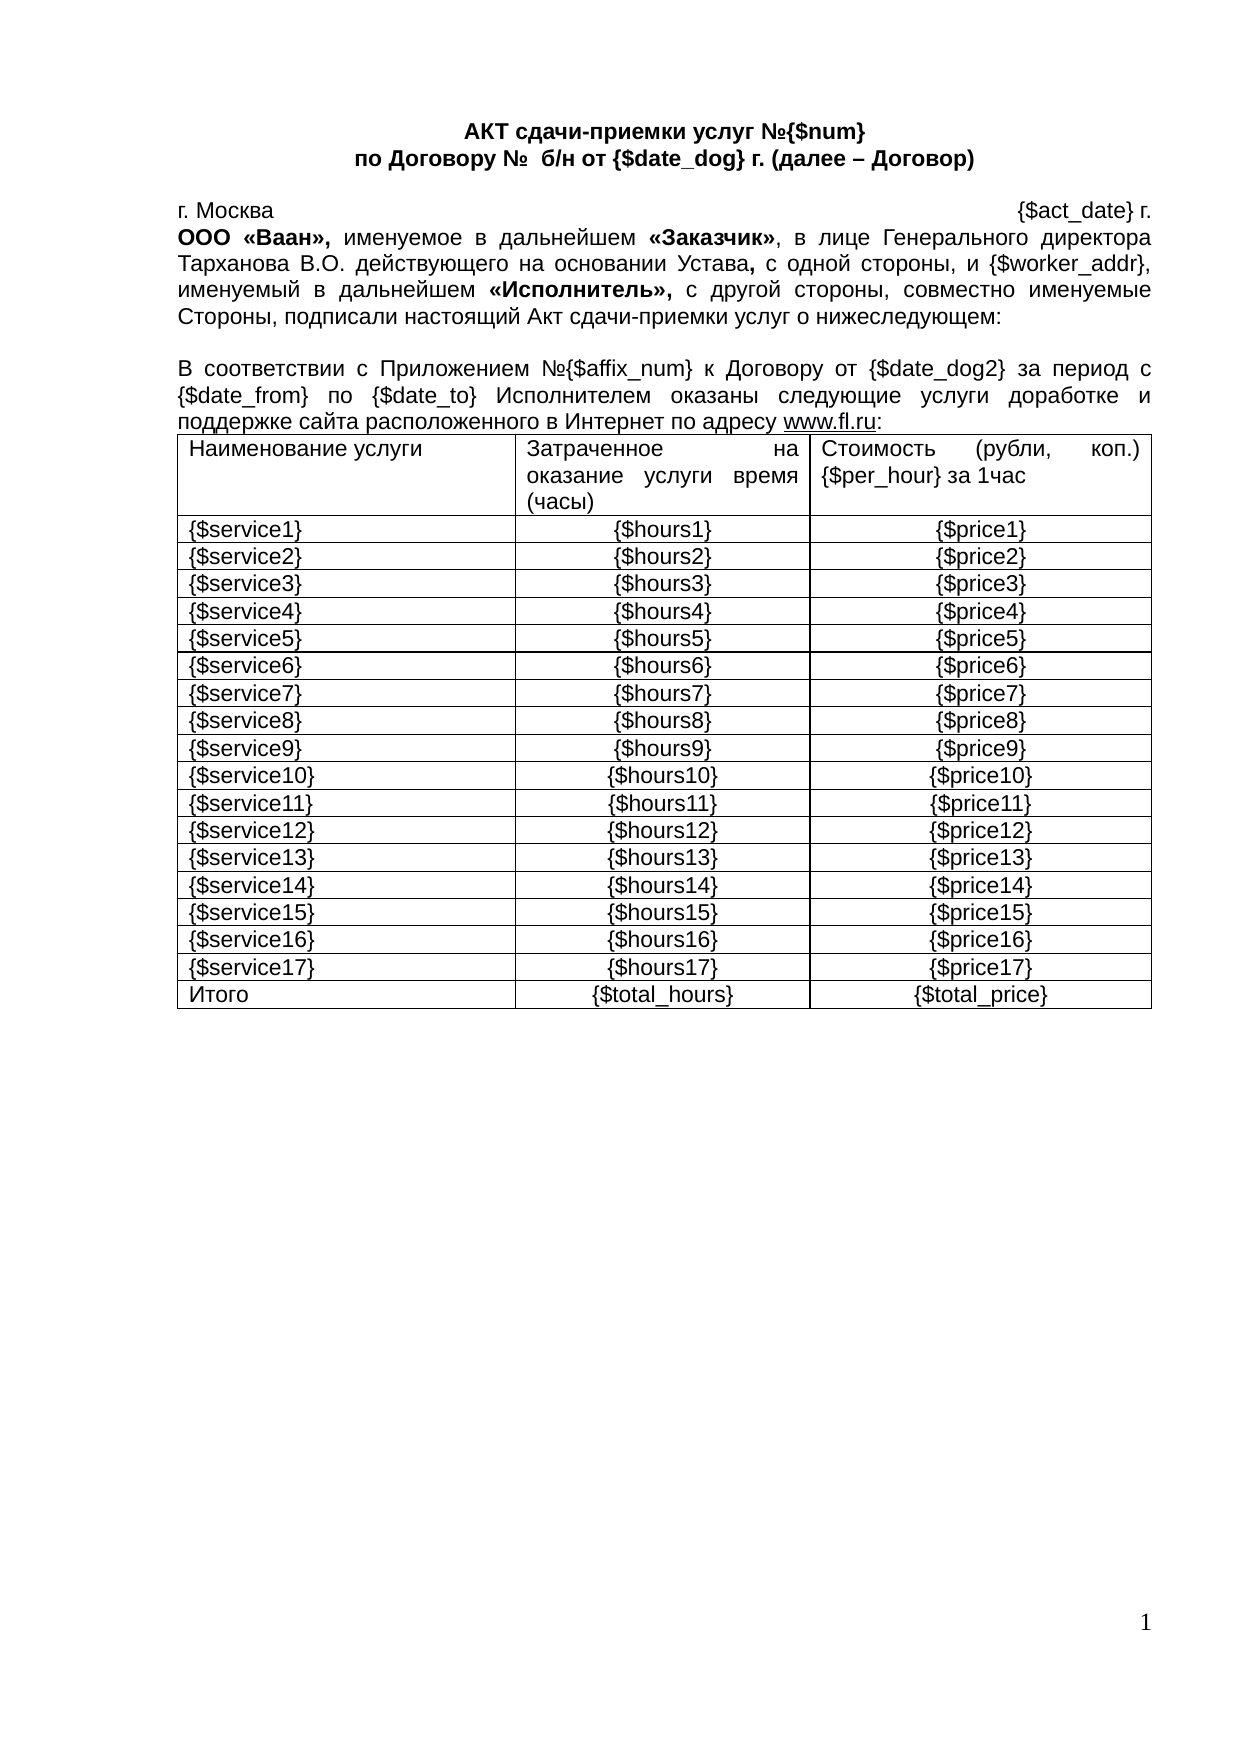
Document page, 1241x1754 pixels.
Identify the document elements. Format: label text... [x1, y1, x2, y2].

table_cell {$service1} [178, 516, 515, 542]
table_cell {$hours7} [516, 680, 809, 706]
table_cell {$service15} [178, 899, 515, 925]
table_cell {$price12} [811, 817, 1151, 843]
table_cell {$hours13} [516, 844, 809, 871]
table_cell {$service8} [178, 707, 515, 734]
table_cell {$price2} [811, 543, 1151, 569]
table_cell {$hours3} [516, 570, 809, 597]
table_cell {$total_price} [811, 981, 1151, 1008]
table_cell {$price14} [811, 872, 1151, 898]
table_cell {$service9} [178, 735, 515, 761]
table_cell {$service17} [178, 954, 515, 980]
text ООО «Ваан», именуемое в дальнейшем «Заказчик», в лице Генерального директора Тарханова В.О. действующего на основании Устава, с одной стороны, и {$worker_addr}, именуемый в дальнейшем «Исполнитель», с другой стороны, совместно именуемые Стороны, подписали настоящий Акт сдачи-приемки услуг о нижеследующем: [177, 223, 1152, 329]
table_cell {$price6} [811, 653, 1151, 679]
table_header Наименование услуги [178, 435, 515, 514]
table_cell {$service11} [178, 790, 515, 816]
table_header {$act_date} г. [664, 197, 1152, 223]
text В соответствии с Приложением №{$affix_num} к Договору от {$date_dog2} за период с {$date_from} по {$date_to} Исполнителем оказаны следующие услуги доработке и поддержке сайта расположенного в Интернет по адресу www.fl.ru: [177, 355, 1152, 434]
table_cell {$service5} [178, 625, 515, 651]
table_cell {$service3} [178, 570, 515, 597]
table_cell {$hours1} [516, 516, 809, 542]
table_cell {$hours2} [516, 543, 809, 569]
table_cell {$price4} [811, 598, 1151, 624]
text по Договору № б/н от {$date_dog} г. (далее – Договор) [177, 144, 1152, 171]
table_cell {$service10} [178, 762, 515, 788]
table_header Затраченное на оказание услуги время (часы) [516, 435, 809, 514]
table_cell {$service14} [178, 872, 515, 898]
table_cell {$hours10} [516, 762, 809, 788]
table_header г. Москва [177, 197, 664, 223]
table_cell {$service12} [178, 817, 515, 843]
table_cell {$hours12} [516, 817, 809, 843]
table_cell {$service7} [178, 680, 515, 706]
table_cell {$price7} [811, 680, 1151, 706]
table_cell {$hours5} [516, 625, 809, 651]
table_cell {$price13} [811, 844, 1151, 871]
table_cell {$price5} [811, 625, 1151, 651]
table_cell {$price11} [811, 790, 1151, 816]
table_cell {$hours14} [516, 872, 809, 898]
table_cell {$hours11} [516, 790, 809, 816]
table_cell {$price1} [811, 516, 1151, 542]
table_cell {$hours15} [516, 899, 809, 925]
table_cell {$hours16} [516, 926, 809, 953]
table_cell {$service13} [178, 844, 515, 871]
table_cell {$service16} [178, 926, 515, 953]
table_cell {$price8} [811, 707, 1151, 734]
table_cell {$price3} [811, 570, 1151, 597]
table_cell {$price17} [811, 954, 1151, 980]
table_cell {$price9} [811, 735, 1151, 761]
table_header Стоимость (рубли, коп.) {$per_hour} за 1час [811, 435, 1151, 514]
table_cell {$price15} [811, 899, 1151, 925]
table_cell {$service6} [178, 653, 515, 679]
table_cell {$price16} [811, 926, 1151, 953]
table_cell {$price10} [811, 762, 1151, 788]
table_cell {$service2} [178, 543, 515, 569]
table_cell {$hours9} [516, 735, 809, 761]
table_cell {$hours4} [516, 598, 809, 624]
table_cell {$service4} [178, 598, 515, 624]
table_cell {$hours6} [516, 653, 809, 679]
table_cell {$total_hours} [516, 981, 809, 1008]
table_cell Итого [178, 981, 515, 1008]
table_cell {$hours17} [516, 954, 809, 980]
table_cell {$hours8} [516, 707, 809, 734]
subtitle АКТ сдачи-приемки услуг №{$num} [177, 118, 1152, 144]
